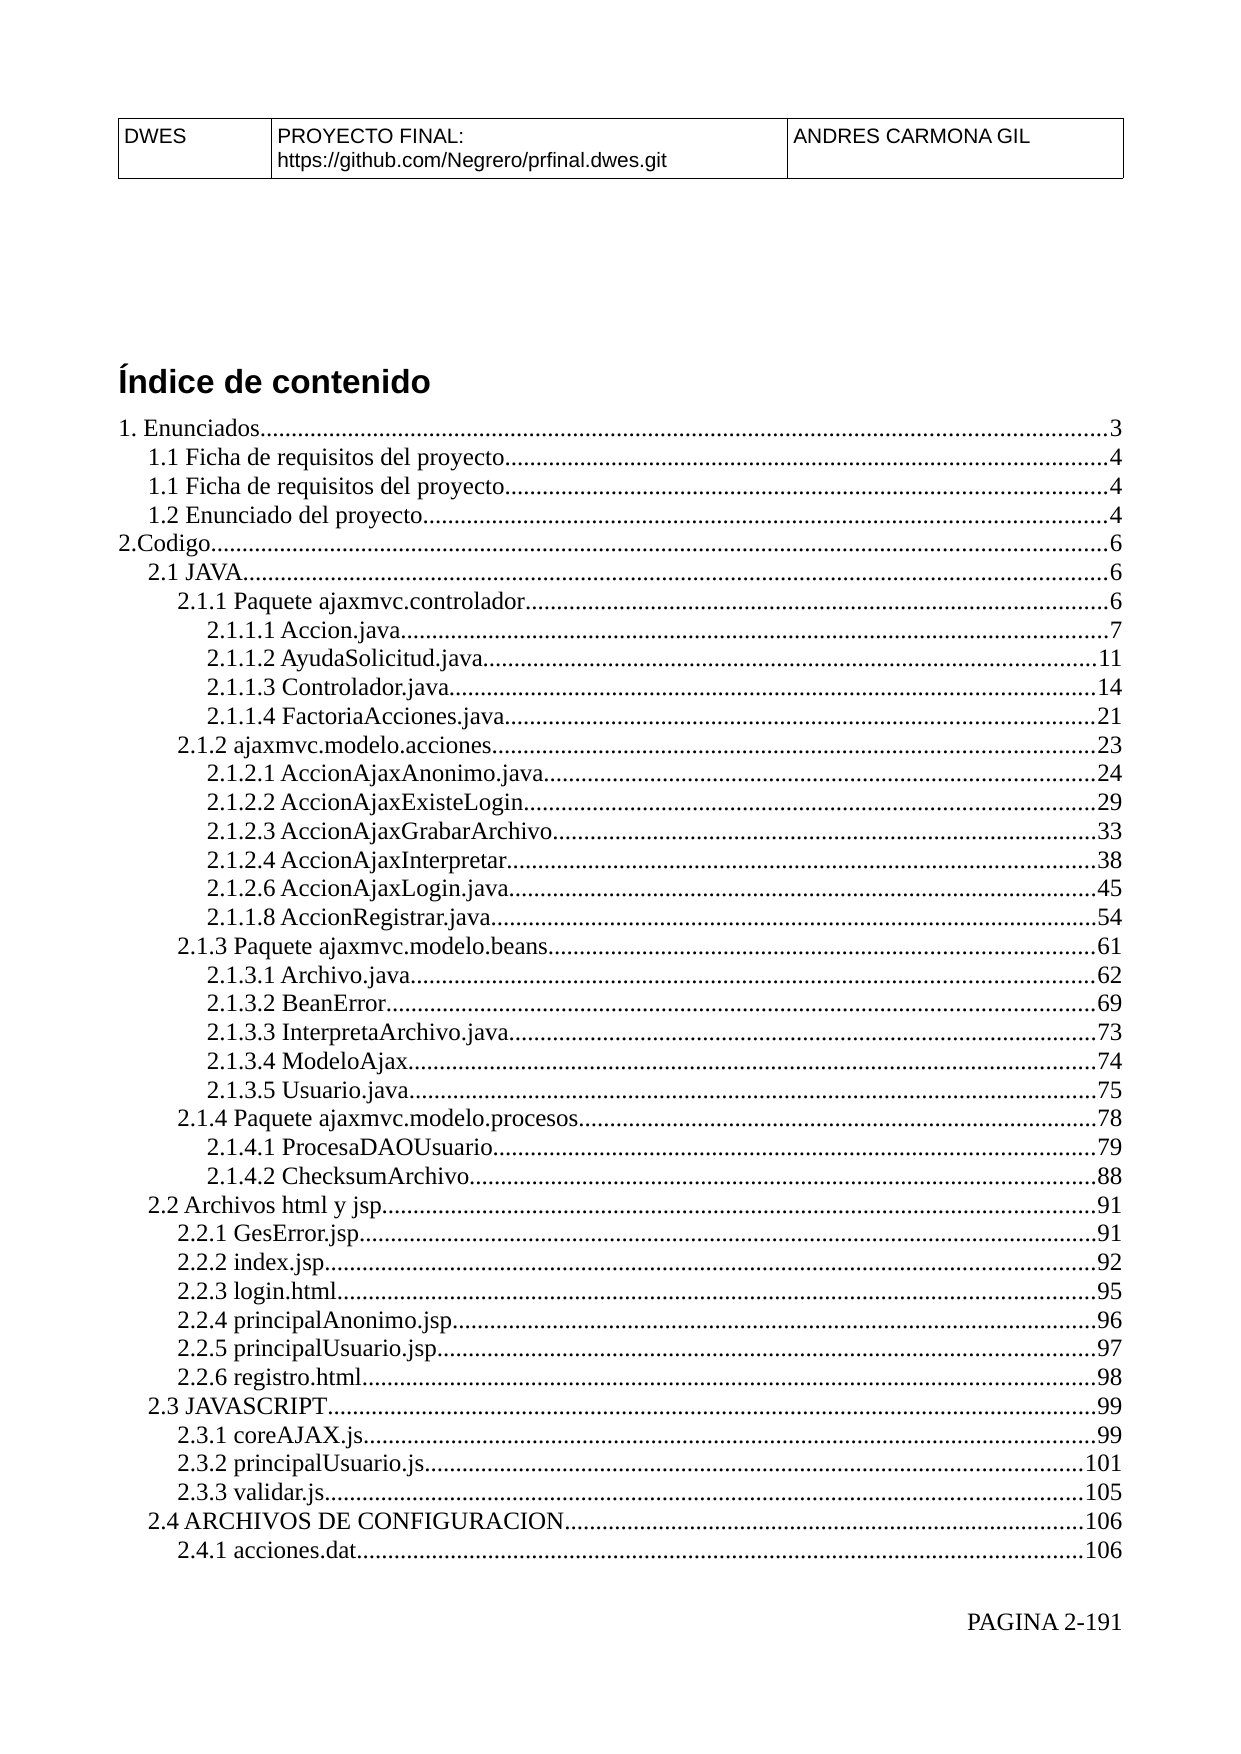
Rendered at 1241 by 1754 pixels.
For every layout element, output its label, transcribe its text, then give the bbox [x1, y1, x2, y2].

text 2.1 JAVA 6 [148, 557, 1122, 586]
text 2.1.4 Paquete ajaxmvc.modelo.procesos 78 [177, 1103, 1122, 1132]
text 2.2.1 GesError.jsp 91 [177, 1218, 1122, 1247]
text 2.3.1 coreAJAX.js 99 [177, 1420, 1122, 1448]
text 2.1.2.3 AccionAjaxGrabarArchivo 33 [207, 816, 1122, 845]
text 2.1.2.4 AccionAjaxInterpretar 38 [207, 845, 1122, 873]
text 1. Enunciados 3 [118, 413, 1122, 442]
text 2.1.3.1 Archivo.java 62 [207, 960, 1122, 988]
text 2.2.3 login.html 95 [177, 1276, 1122, 1305]
text 2.1.1.2 AyudaSolicitud.java 11 [207, 643, 1122, 672]
text 2.1.1.3 Controlador.java 14 [207, 672, 1122, 701]
text 2.2.5 principalUsuario.jsp 97 [177, 1333, 1122, 1362]
text 2.4 ARCHIVOS DE CONFIGURACION 106 [148, 1506, 1122, 1535]
text 2.3.3 validar.js 105 [177, 1477, 1122, 1506]
text 2.1.3 Paquete ajaxmvc.modelo.beans 61 [177, 931, 1122, 960]
text 1.1 Ficha de requisitos del proyecto 4 [148, 442, 1122, 471]
text 2.Codigo 6 [118, 528, 1122, 557]
text 2.1.3.4 ModeloAjax 74 [207, 1046, 1122, 1075]
text 2.1.3.5 Usuario.java 75 [207, 1075, 1122, 1103]
text 2.2.4 principalAnonimo.jsp 96 [177, 1305, 1122, 1333]
text 2.1.1.8 AccionRegistrar.java 54 [207, 902, 1122, 931]
text 2.2 Archivos html y jsp 91 [148, 1190, 1122, 1218]
text 2.1.4.2 ChecksumArchivo 88 [207, 1161, 1122, 1190]
text 2.2.2 index.jsp 92 [177, 1247, 1122, 1276]
text 1.1 Ficha de requisitos del proyecto 4 [148, 471, 1122, 500]
text 2.1.1 Paquete ajaxmvc.controlador 6 [177, 586, 1122, 615]
text 2.1.3.3 InterpretaArchivo.java 73 [207, 1017, 1122, 1046]
subtitle Índice de contenido [118, 363, 1122, 401]
text 2.2.6 registro.html 98 [177, 1362, 1122, 1391]
text 2.4.1 acciones.dat 106 [177, 1535, 1122, 1563]
text 1.2 Enunciado del proyecto 4 [148, 500, 1122, 528]
text 2.1.3.2 BeanError 69 [207, 988, 1122, 1017]
text 2.3 JAVASCRIPT 99 [148, 1391, 1122, 1420]
text 2.1.2.1 AccionAjaxAnonimo.java 24 [207, 758, 1122, 787]
text 2.1.1.1 Accion.java 7 [207, 615, 1122, 643]
text 2.1.4.1 ProcesaDAOUsuario 79 [207, 1132, 1122, 1161]
text 2.3.2 principalUsuario.js 101 [177, 1448, 1122, 1477]
text 2.1.2.6 AccionAjaxLogin.java 45 [207, 873, 1122, 902]
text 2.1.2.2 AccionAjaxExisteLogin 29 [207, 787, 1122, 816]
text 2.1.1.4 FactoriaAcciones.java 21 [207, 701, 1122, 730]
text 2.1.2 ajaxmvc.modelo.acciones 23 [177, 730, 1122, 758]
